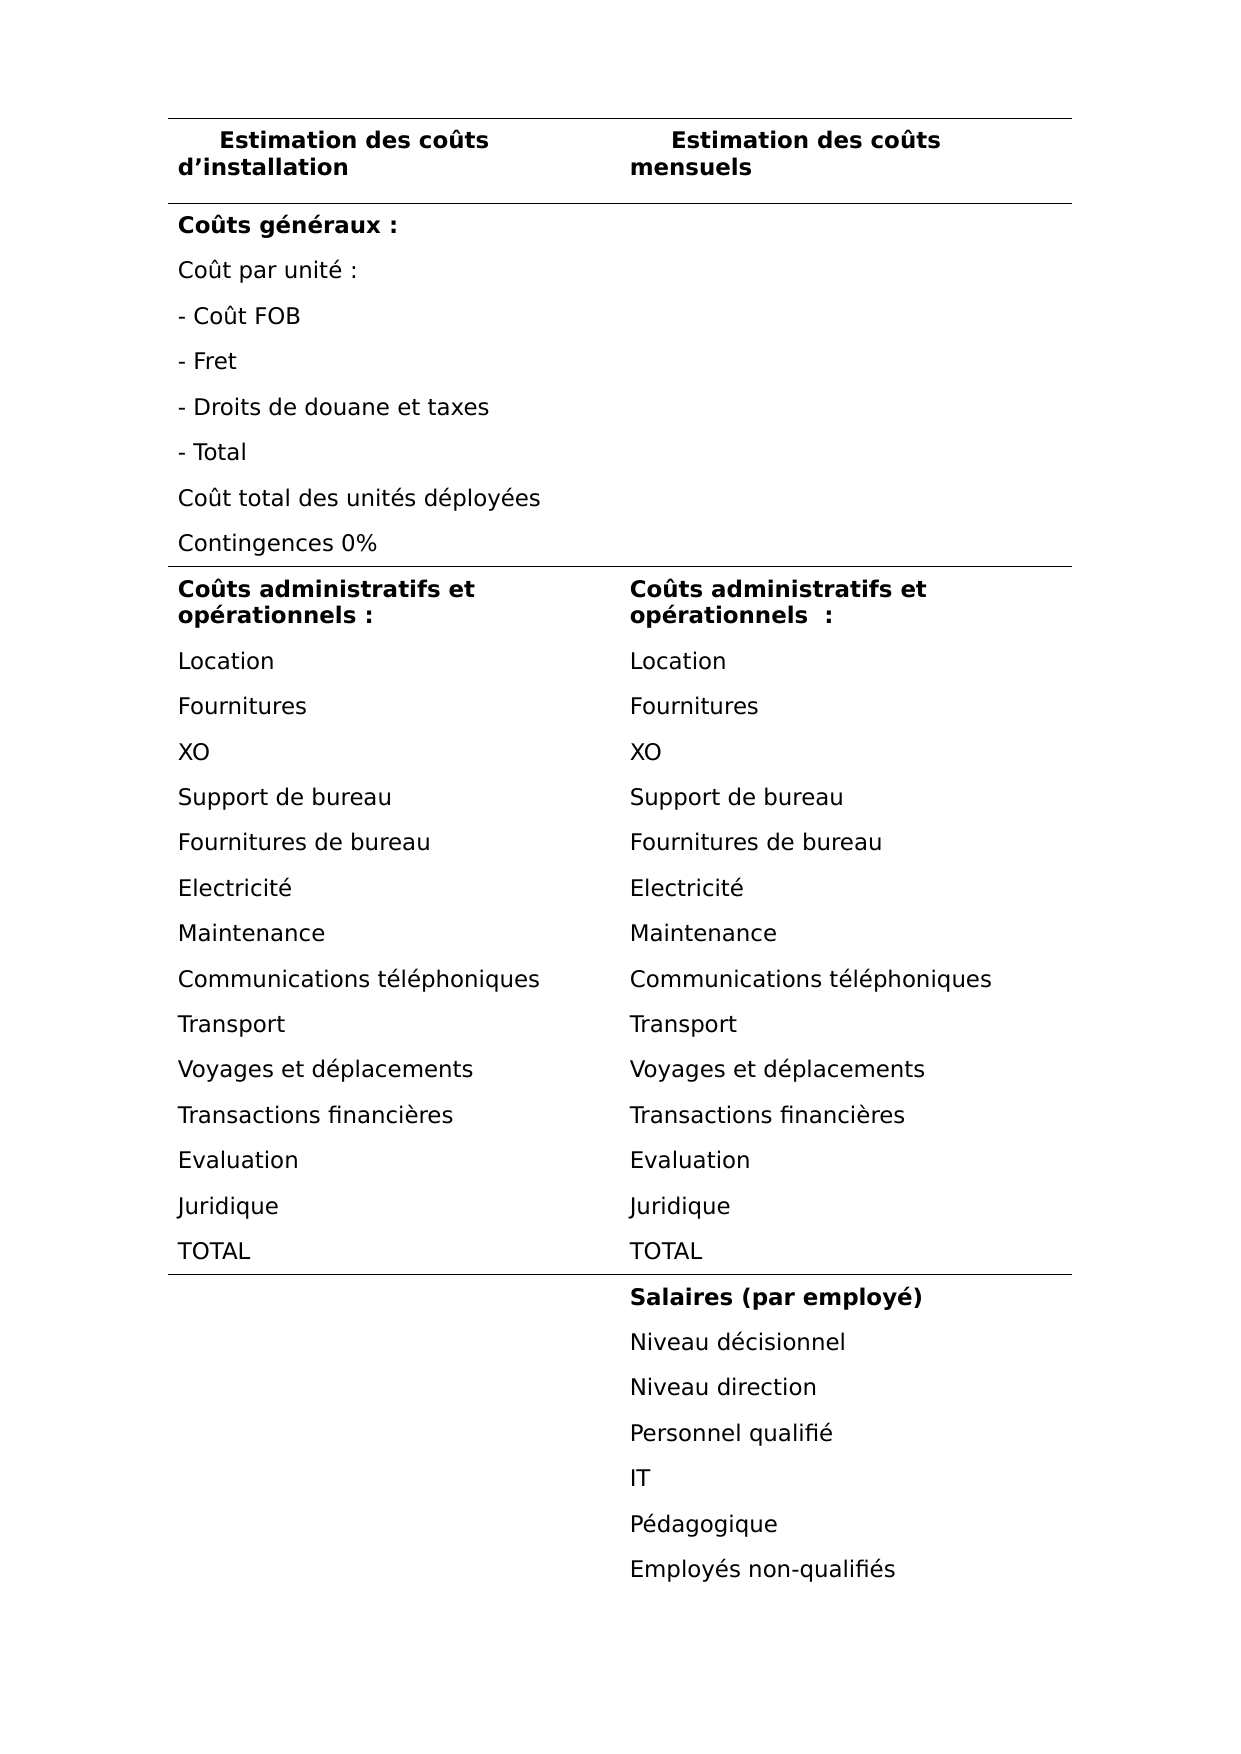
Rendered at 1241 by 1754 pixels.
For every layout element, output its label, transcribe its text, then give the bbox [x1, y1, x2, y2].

table_cell Location [168, 639, 620, 684]
table_cell [168, 1456, 620, 1501]
table_cell Fournitures de bureau [168, 820, 620, 866]
table_cell Fournitures de bureau [620, 820, 1072, 866]
table_cell - Coût FOB [168, 294, 620, 339]
table_cell [620, 204, 1072, 248]
table_cell Transport [168, 1002, 620, 1047]
table_cell Electricité [620, 866, 1072, 911]
table_cell Juridique [168, 1184, 620, 1229]
table_cell Niveau direction [620, 1365, 1072, 1411]
table_cell - Total [168, 430, 620, 475]
table_cell Juridique [620, 1184, 1072, 1229]
table_cell - Fret [168, 339, 620, 384]
table_cell Coûts administratifs et opérationnels : [168, 567, 620, 638]
table_cell [168, 1501, 620, 1547]
table_cell Fournitures [620, 684, 1072, 729]
table_cell Personnel qualifié [620, 1411, 1072, 1456]
table_cell - Droits de douane et taxes [168, 385, 620, 430]
table_cell Salaires (par employé) [620, 1275, 1072, 1320]
table_cell Maintenance [620, 911, 1072, 956]
table_cell Coûts administratifs et opérationnels : [620, 567, 1072, 638]
table_cell Communications téléphoniques [620, 956, 1072, 1002]
table_cell Transport [620, 1002, 1072, 1047]
table_cell TOTAL [168, 1229, 620, 1274]
table_cell Pédagogique [620, 1501, 1072, 1547]
table_cell [168, 1275, 620, 1320]
table_cell [620, 475, 1072, 521]
table_cell Transactions financières [168, 1093, 620, 1138]
table_header Estimation des coûts mensuels [620, 119, 1072, 203]
table_cell Voyages et déplacements [168, 1047, 620, 1093]
table_cell [620, 339, 1072, 384]
table_cell [168, 1365, 620, 1411]
table_cell [168, 1547, 620, 1592]
table_cell [620, 521, 1072, 566]
table_cell Electricité [168, 866, 620, 911]
table_cell Contingences 0% [168, 521, 620, 566]
table_cell Employés non-qualifiés [620, 1547, 1072, 1592]
table_cell Evaluation [620, 1138, 1072, 1183]
table_cell Transactions financières [620, 1093, 1072, 1138]
table_cell Maintenance [168, 911, 620, 956]
table_cell Communications téléphoniques [168, 956, 620, 1002]
table_cell [620, 430, 1072, 475]
table_cell [620, 385, 1072, 430]
table_cell IT [620, 1456, 1072, 1501]
table_header Estimation des coûts d’installation [168, 119, 620, 203]
table_cell Location [620, 639, 1072, 684]
table_cell [620, 248, 1072, 294]
table_cell [168, 1320, 620, 1365]
table_cell Voyages et déplacements [620, 1047, 1072, 1093]
table_cell Coût par unité : [168, 248, 620, 294]
table_cell Niveau décisionnel [620, 1320, 1072, 1365]
table_cell Fournitures [168, 684, 620, 729]
table_cell XO [620, 729, 1072, 775]
table_cell [168, 1411, 620, 1456]
table_cell TOTAL [620, 1229, 1072, 1274]
table_cell Support de bureau [168, 775, 620, 820]
table_cell XO [168, 729, 620, 775]
table_cell [620, 294, 1072, 339]
table_cell Coûts généraux : [168, 204, 620, 248]
table_cell Support de bureau [620, 775, 1072, 820]
table_cell Evaluation [168, 1138, 620, 1183]
table_cell Coût total des unités déployées [168, 475, 620, 521]
